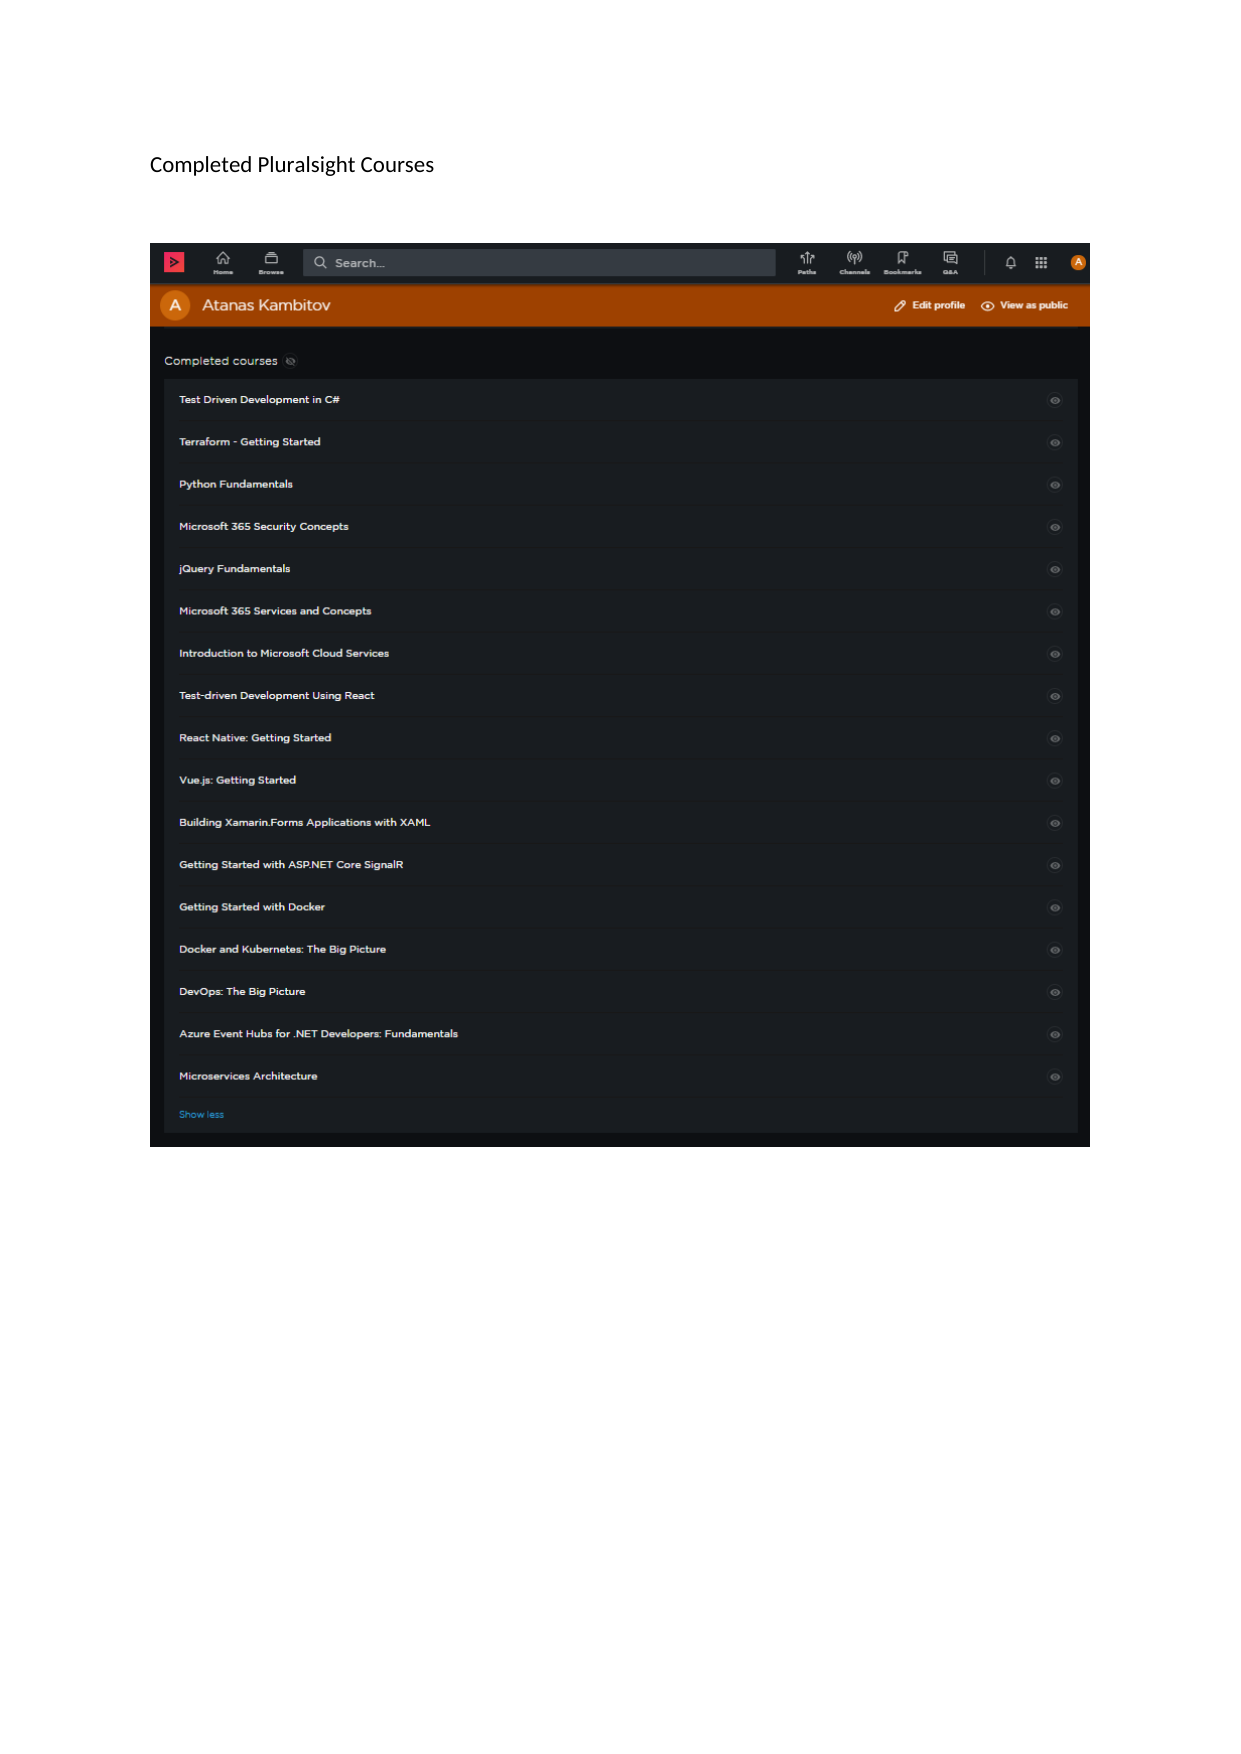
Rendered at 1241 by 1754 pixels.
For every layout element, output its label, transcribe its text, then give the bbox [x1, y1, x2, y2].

text Completed Pluralsight Courses [150, 150, 1090, 178]
